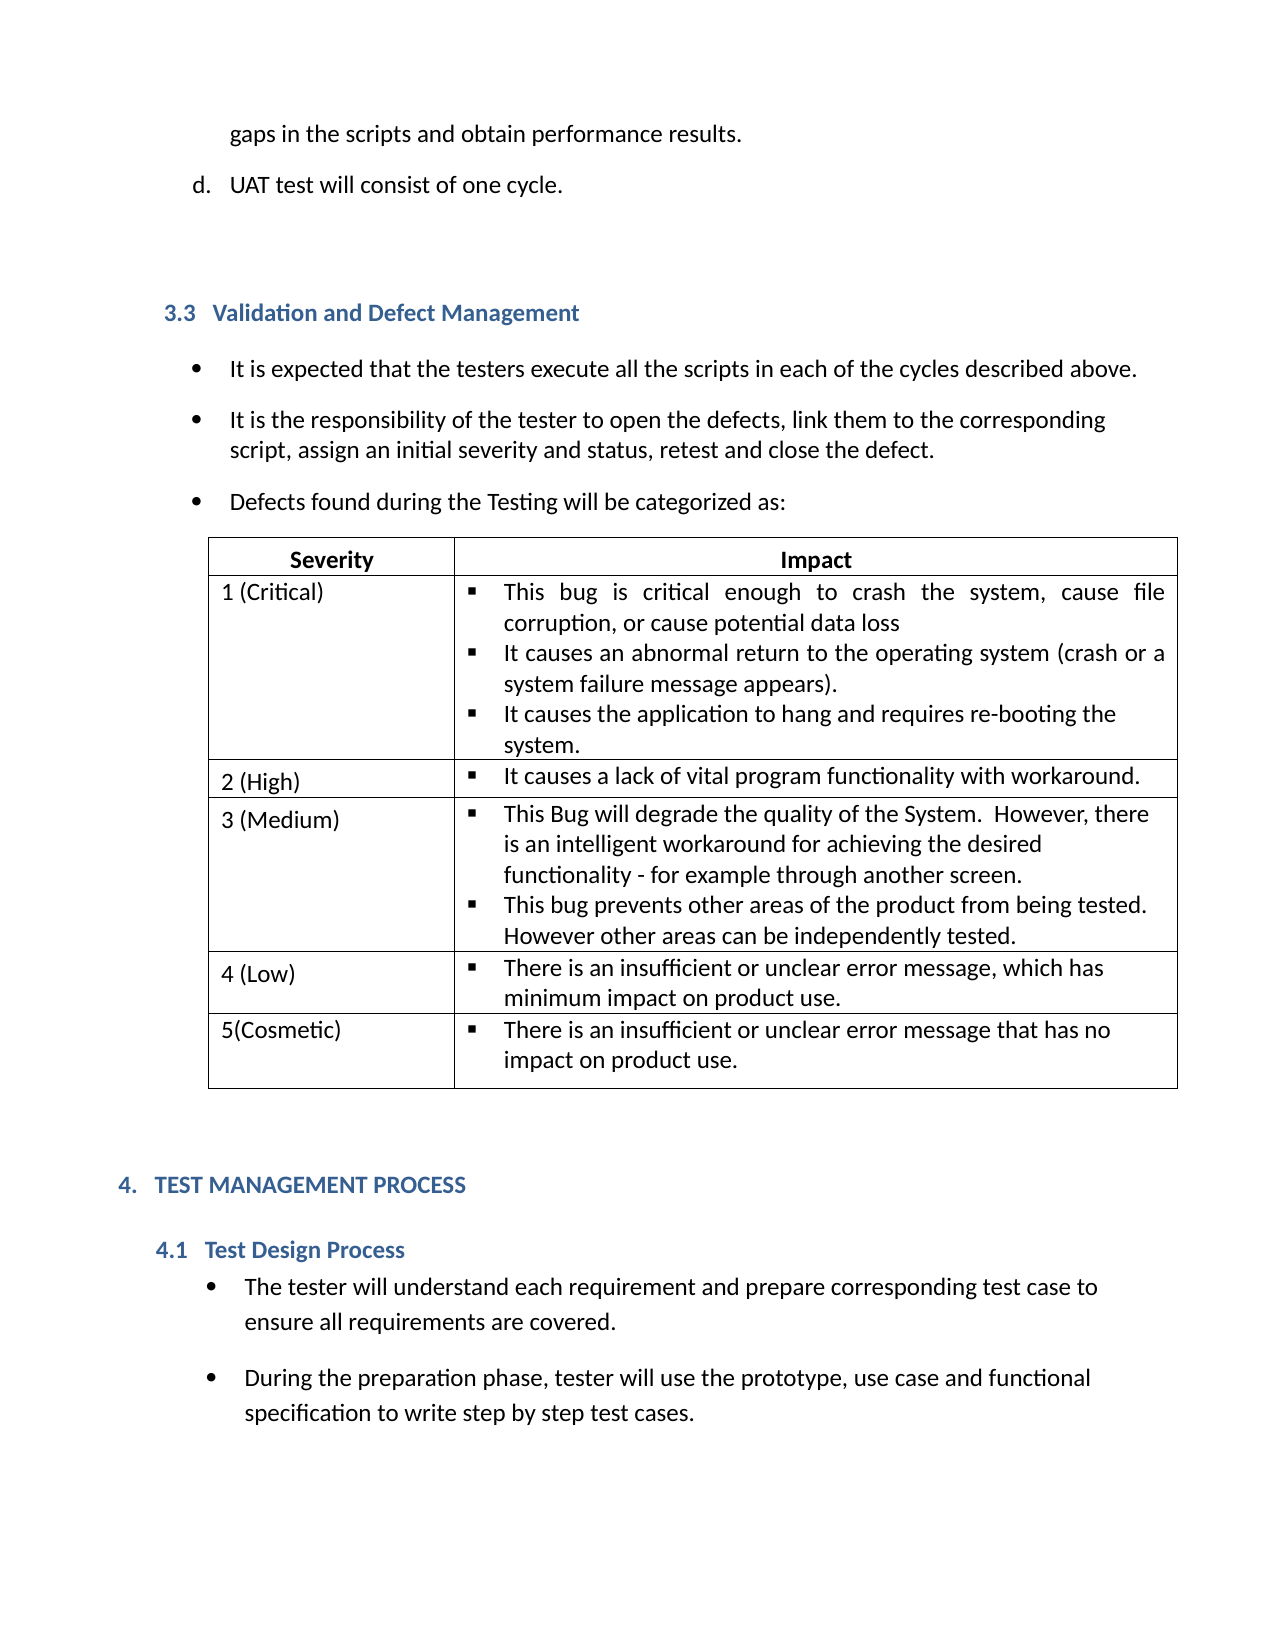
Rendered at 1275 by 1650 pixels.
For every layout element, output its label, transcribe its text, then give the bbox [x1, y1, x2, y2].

list Defects found during the Testing will be categorized as: [192, 486, 1157, 516]
table_cell 2 (High) [209, 760, 454, 797]
list UAT test will consist of one cycle. [192, 169, 1157, 200]
list It is the responsibility of the tester to open the defects, link them to the corresponding script, assign an initial severity and status, retest and close the defect. [192, 404, 1157, 465]
table_cell It causes a lack of vital program functionality with workaround. [455, 760, 1177, 797]
list The tester will understand each requirement and prepare corresponding test case to ensure all requirements are covered. [207, 1271, 1157, 1337]
table_header Impact [455, 538, 1177, 575]
table_cell There is an insufficient or unclear error message, which has minimum impact on product use. [455, 952, 1177, 1013]
table_cell 5(Cosmetic) [209, 1014, 454, 1087]
table_cell This bug is critical enough to crash the system, cause file corruption, or cause potential data loss It causes an abnormal return to the operating system (crash or a system failure message appears). It causes the application to hang and requires re-booting the system. [455, 576, 1177, 759]
table_header Severity [209, 538, 454, 575]
table_cell This Bug will degrade the quality of the System. However, there is an intelligent workaround for achieving the desired functionality - for example through another screen. This bug prevents other areas of the product from being tested. However other areas can be independently tested. [455, 798, 1177, 951]
table_cell 1 (Critical) [209, 576, 454, 759]
list gaps in the scripts and obtain performance results. [192, 118, 1157, 149]
list During the preparation phase, tester will use the prototype, use case and functional specification to write step by step test cases. [207, 1362, 1157, 1428]
table_cell There is an insufficient or unclear error message that has no impact on product use. [455, 1014, 1177, 1087]
table_cell 4 (Low) [209, 952, 454, 1013]
subtitle Test Design Process [156, 1234, 1157, 1265]
subtitle 3.3 Validation and Defect Management [118, 297, 1157, 328]
table_cell 3 (Medium) [209, 798, 454, 951]
subtitle 4. TEST MANAGEMENT PROCESS [118, 1169, 1157, 1199]
list It is expected that the testers execute all the scripts in each of the cycles described above. [192, 353, 1157, 383]
